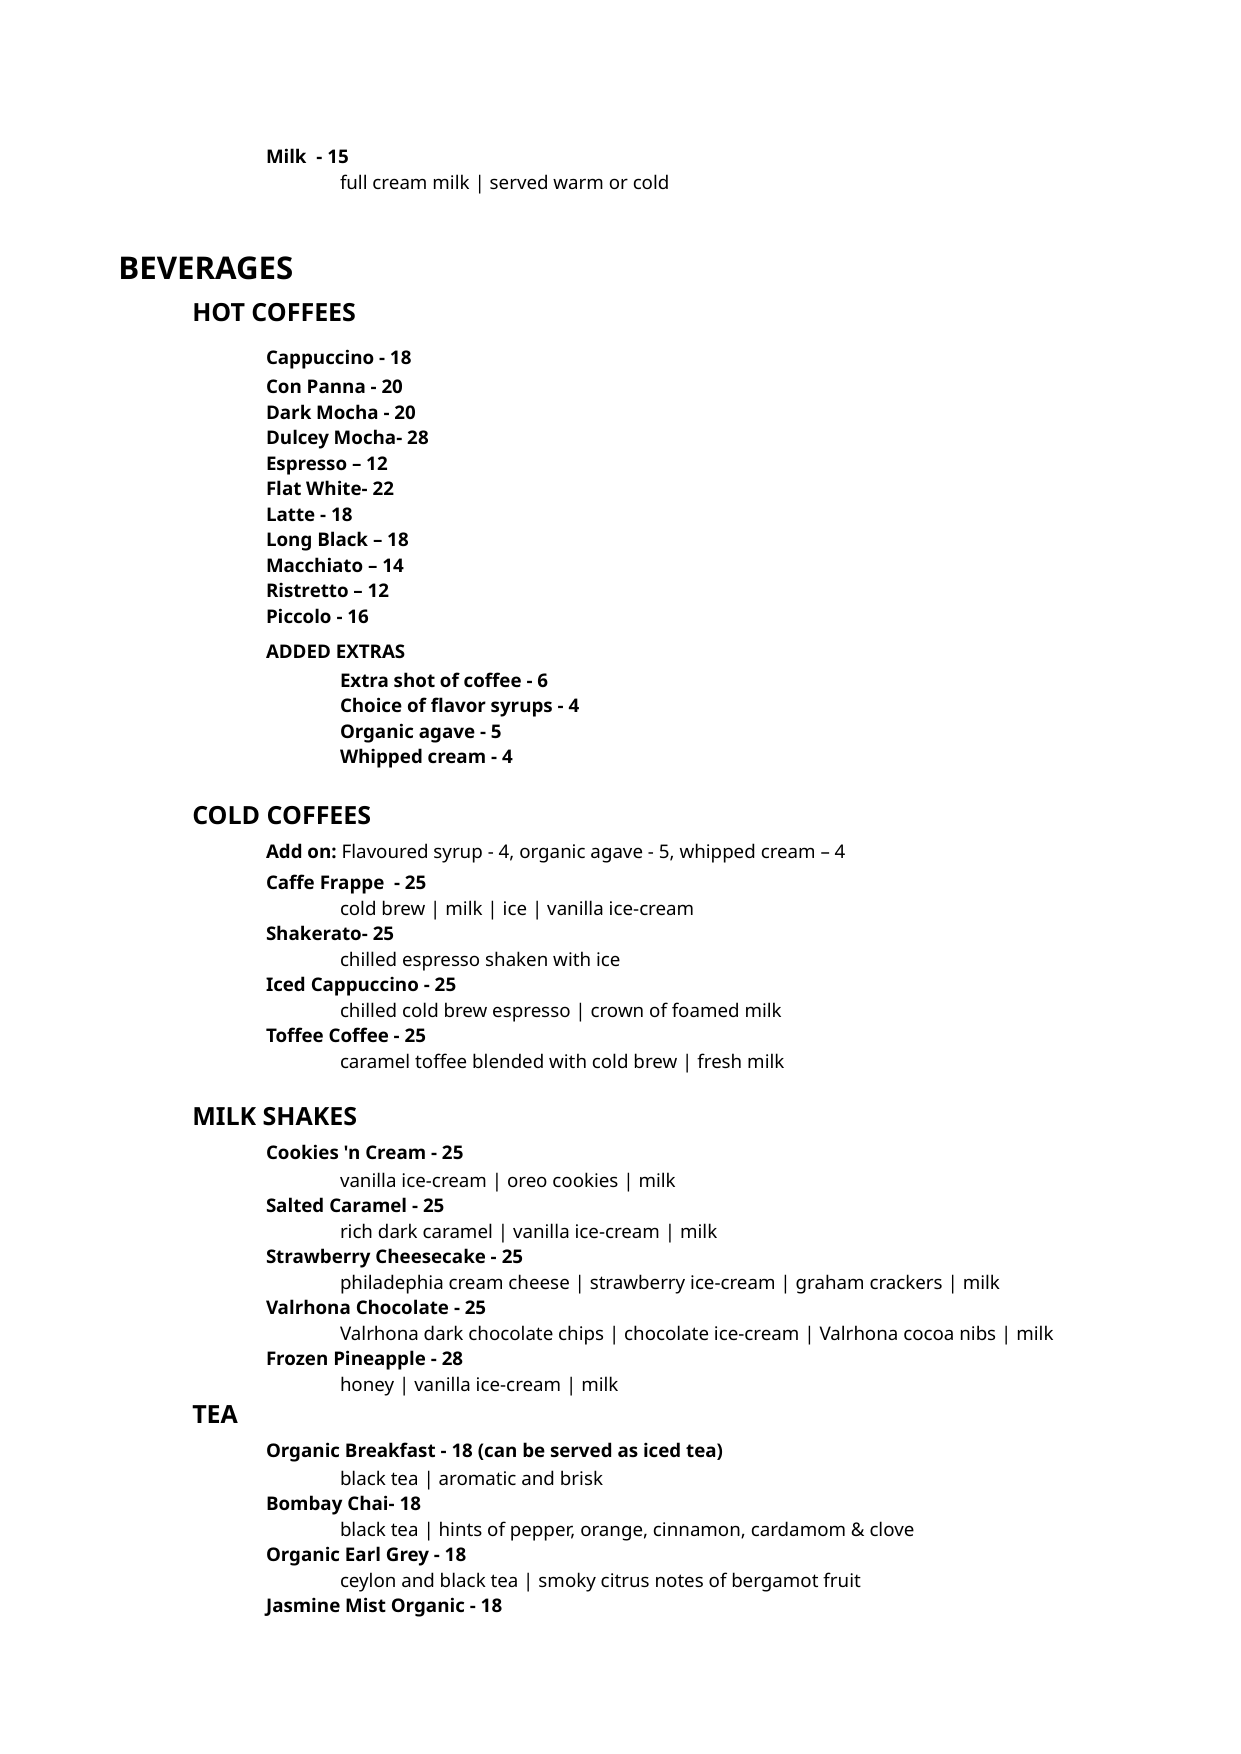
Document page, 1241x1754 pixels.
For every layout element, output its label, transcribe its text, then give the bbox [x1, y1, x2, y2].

text Flat White- 22 [118, 476, 1122, 501]
text caramel toffee blended with cold brew | fresh milk [118, 1048, 1122, 1073]
text Shakerato- 25 [118, 920, 1122, 946]
text Macchiato – 14 [118, 552, 1122, 578]
text cold brew | milk | ice | vanilla ice-cream [118, 895, 1122, 920]
text Dulcey Mocha- 28 [118, 424, 1122, 450]
text ceylon and black tea | smoky citrus notes of bergamot fruit [118, 1567, 1122, 1592]
text Milk - 15 [118, 144, 1122, 169]
text MILK SHAKES [118, 1099, 1122, 1133]
text Choice of flavor syrups - 4 [118, 693, 1122, 718]
text Whipped cream - 4 [118, 744, 1122, 769]
text Latte - 18 [118, 501, 1122, 527]
text Caffe Frappe - 25 [118, 866, 1122, 895]
text Con Panna - 20 [118, 373, 1122, 399]
text Frozen Pineapple - 28 [118, 1346, 1122, 1371]
text philadephia cream cheese | strawberry ice-cream | graham crackers | milk [118, 1269, 1122, 1295]
text full cream milk | served warm or cold [118, 169, 1122, 195]
text black tea | aromatic and brisk [118, 1465, 1122, 1490]
text Salted Caramel - 25 [118, 1193, 1122, 1218]
text Iced Cappuccino - 25 [118, 971, 1122, 997]
text Long Black – 18 [118, 527, 1122, 552]
text Dark Mocha - 20 [118, 399, 1122, 424]
text Piccolo - 16 [118, 603, 1122, 629]
text Valrhona dark chocolate chips | chocolate ice-cream | Valrhona cocoa nibs | milk [118, 1320, 1122, 1346]
text Bombay Chai- 18 [118, 1490, 1122, 1516]
text Jasmine Mist Organic - 18 [118, 1592, 1122, 1618]
text Valrhona Chocolate - 25 [118, 1295, 1122, 1320]
text BEVERAGES [118, 246, 1122, 288]
text Cappuccino - 18 [118, 331, 1122, 373]
text honey | vanilla ice-cream | milk [118, 1371, 1122, 1397]
text Toffee Coffee - 25 [118, 1022, 1122, 1048]
text COLD COFFEES [118, 798, 1122, 832]
text Ristretto – 12 [118, 578, 1122, 603]
text Strawberry Cheesecake - 25 [118, 1244, 1122, 1269]
text chilled espresso shaken with ice [118, 946, 1122, 971]
text HOT COFFEES [118, 288, 1122, 331]
text Organic Breakfast - 18 (can be served as iced tea) [118, 1431, 1122, 1465]
text vanilla ice-cream | oreo cookies | milk [118, 1167, 1122, 1193]
text black tea | hints of pepper, orange, cinnamon, cardamom & clove [118, 1516, 1122, 1541]
text Organic Earl Grey - 18 [118, 1541, 1122, 1567]
text TEA [118, 1397, 1122, 1431]
text chilled cold brew espresso | crown of foamed milk [118, 997, 1122, 1022]
text Espresso – 12 [118, 450, 1122, 476]
text Organic agave - 5 [118, 718, 1122, 744]
text ADDED EXTRAS [118, 629, 1122, 667]
text rich dark caramel | vanilla ice-cream | milk [118, 1218, 1122, 1244]
text Extra shot of coffee - 6 [118, 667, 1122, 693]
text Add on: Flavoured syrup - 4, organic agave - 5, whipped cream – 4 [118, 832, 1122, 866]
text Cookies 'n Cream - 25 [118, 1133, 1122, 1167]
